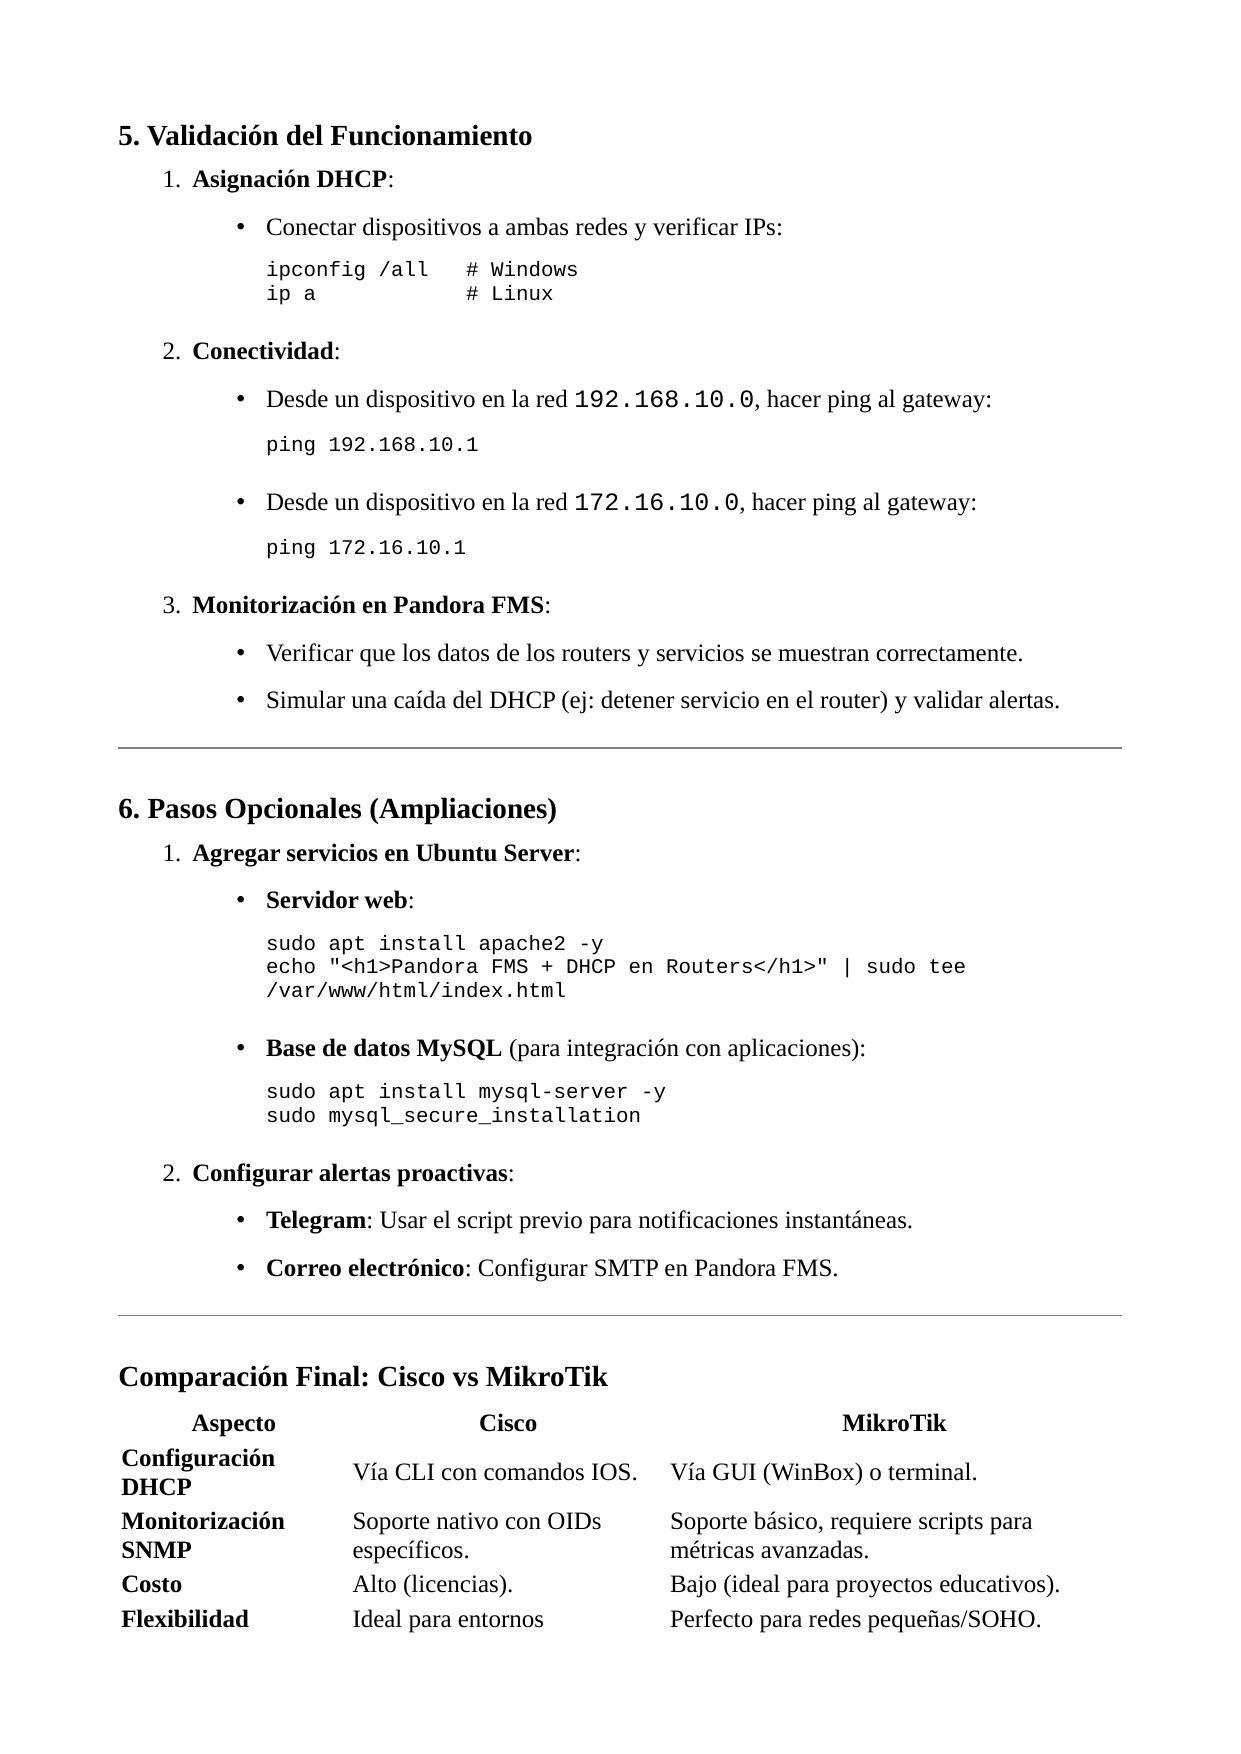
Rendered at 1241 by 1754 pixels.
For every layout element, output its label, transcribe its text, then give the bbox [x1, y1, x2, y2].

list ip a # Linux [236, 283, 1122, 307]
list Telegram: Usar el script previo para notificaciones instantáneas. [236, 1205, 1122, 1234]
list Correo electrónico: Configurar SMTP en Pandora FMS. [236, 1253, 1122, 1282]
subtitle 5. Validación del Funcionamiento [118, 118, 1122, 152]
table_cell Alto (licencias). [349, 1567, 667, 1601]
list sudo mysql_secure_installation [236, 1104, 1122, 1128]
subtitle 6. Pasos Opcionales (Ampliaciones) [118, 792, 1122, 825]
table_cell Bajo (ideal para proyectos educativos). [667, 1567, 1122, 1601]
list ping 172.16.10.1 [236, 537, 1122, 561]
list Desde un dispositivo en la red 172.16.10.0, hacer ping al gateway: [236, 487, 1122, 518]
list Conectar dispositivos a ambas redes y verificar IPs: [236, 212, 1122, 241]
table_cell Monitorización SNMP [118, 1503, 349, 1567]
list Verificar que los datos de los routers y servicios se muestran correctamente. [236, 638, 1122, 666]
table_header Aspecto [118, 1405, 349, 1440]
list Monitorización en Pandora FMS: [162, 590, 1122, 619]
list Configurar alertas proactivas: [162, 1158, 1122, 1186]
table_cell Soporte básico, requiere scripts para métricas avanzadas. [667, 1503, 1122, 1567]
list Simular una caída del DHCP (ej: detener servicio en el router) y validar alertas. [236, 685, 1122, 714]
table_cell Ideal para entornos [349, 1601, 667, 1636]
list echo "<h1>Pandora FMS + DHCP en Routers</h1>" | sudo tee /var/www/html/index.html [236, 957, 1122, 1004]
list Conectividad: [162, 336, 1122, 365]
list ipconfig /all # Windows [236, 259, 1122, 283]
table_cell Vía GUI (WinBox) o terminal. [667, 1440, 1122, 1503]
table_cell Costo [118, 1567, 349, 1601]
table_cell Soporte nativo con OIDs específicos. [349, 1503, 667, 1567]
subtitle Comparación Final: Cisco vs MikroTik [118, 1359, 1122, 1393]
table_header MikroTik [667, 1405, 1122, 1440]
list Servidor web: [236, 885, 1122, 914]
list Desde un dispositivo en la red 192.168.10.0, hacer ping al gateway: [236, 384, 1122, 414]
list sudo apt install apache2 -y [236, 933, 1122, 957]
list Agregar servicios en Ubuntu Server: [162, 838, 1122, 866]
table_header Cisco [349, 1405, 667, 1440]
table_cell Configuración DHCP [118, 1440, 349, 1503]
list sudo apt install mysql-server -y [236, 1081, 1122, 1104]
table_cell Flexibilidad [118, 1601, 349, 1636]
table_cell Vía CLI con comandos IOS. [349, 1440, 667, 1503]
list ping 192.168.10.1 [236, 434, 1122, 457]
table_cell Perfecto para redes pequeñas/SOHO. [667, 1601, 1122, 1636]
list Asignación DHCP: [162, 164, 1122, 193]
list Base de datos MySQL (para integración con aplicaciones): [236, 1033, 1122, 1062]
